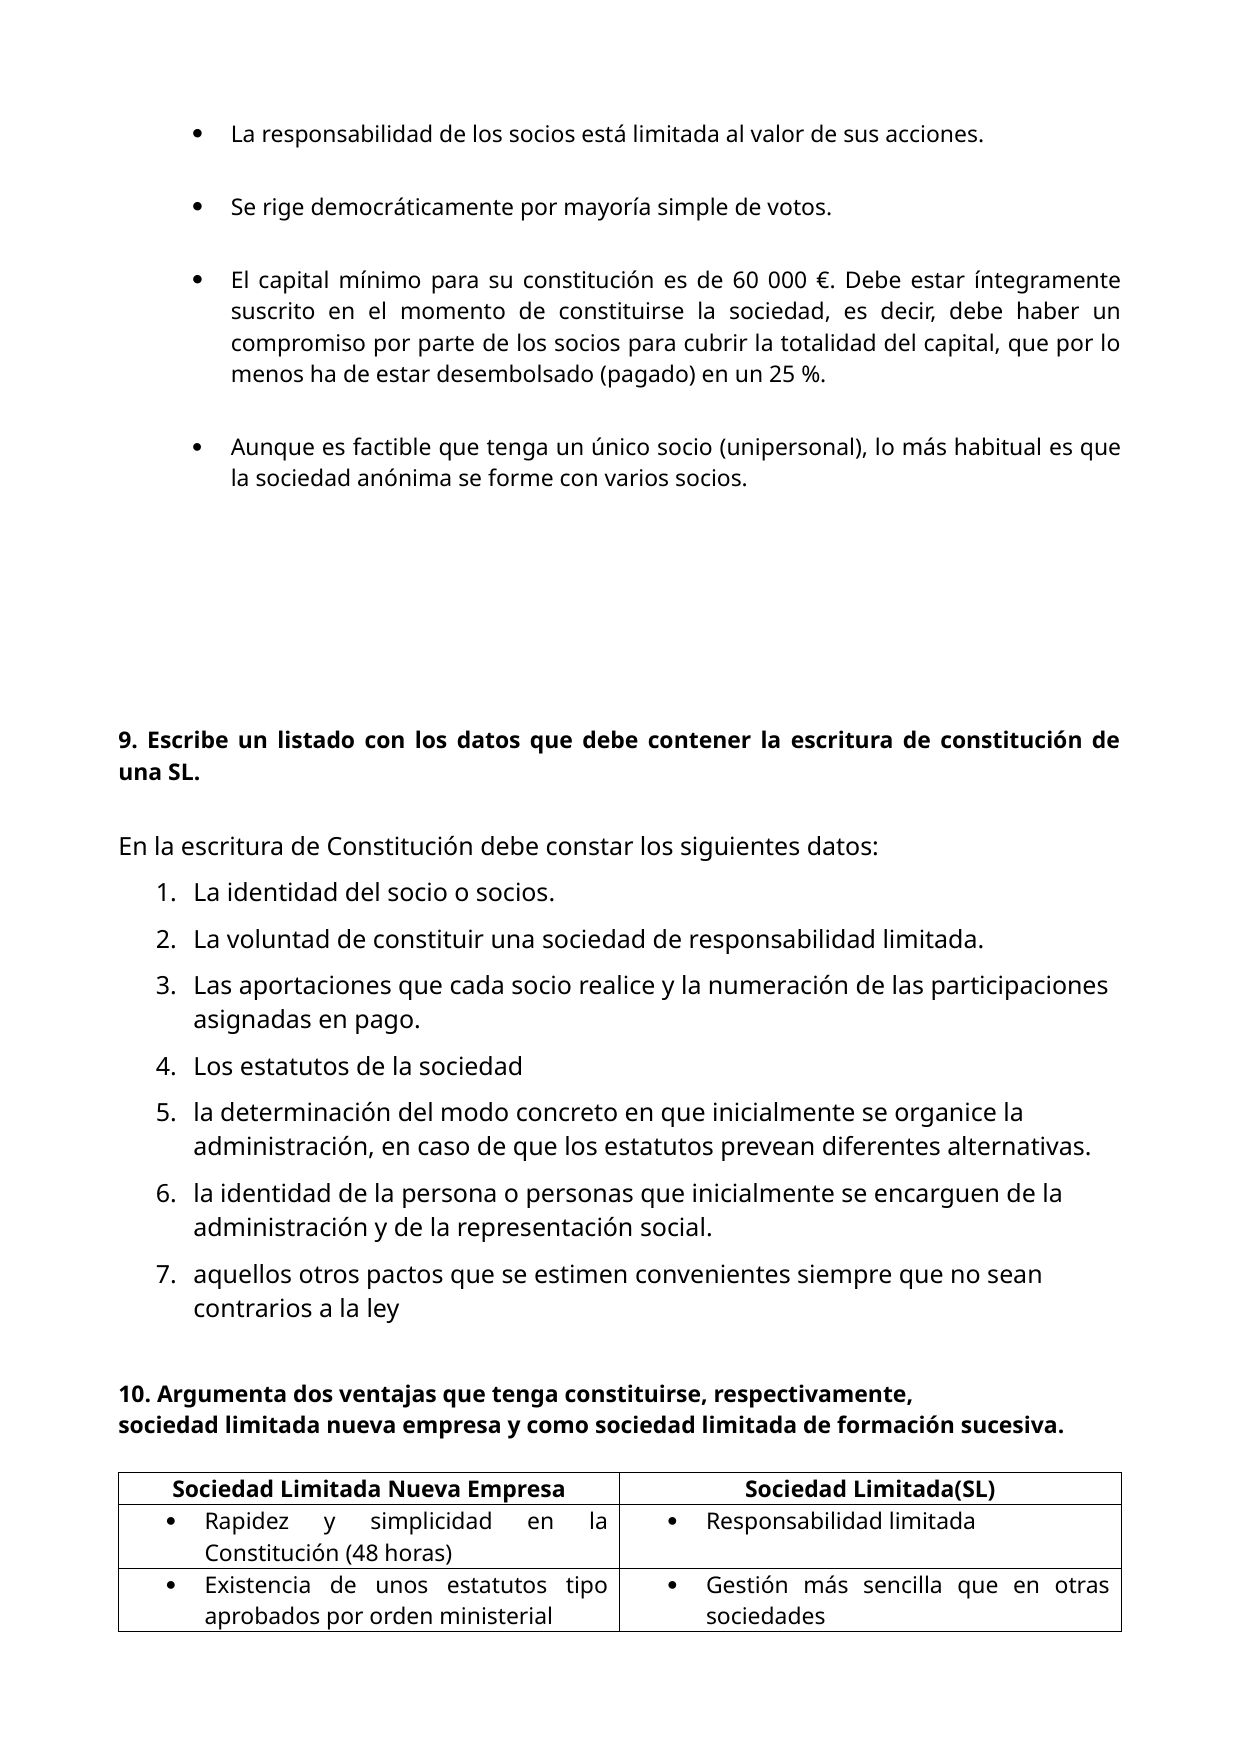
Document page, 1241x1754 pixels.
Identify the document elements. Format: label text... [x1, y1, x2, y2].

table_cell Existencia de unos estatutos tipo aprobados por orden ministerial [119, 1569, 619, 1631]
list aquellos otros pactos que se estimen convenientes siempre que no sean contrarios a la ley [156, 1256, 1122, 1324]
list Aunque es factible que tenga un único socio (unipersonal), lo más habitual es que la sociedad anónima se forme con varios socios. [193, 431, 1122, 493]
list la identidad de la persona o personas que inicialmente se encarguen de la administración y de la representación social. [156, 1176, 1122, 1244]
text 9. Escribe un listado con los datos que debe contener la escritura de constitución de una SL. [118, 724, 1122, 787]
table_cell Gestión más sencilla que en otras sociedades [620, 1569, 1121, 1631]
table_cell Rapidez y simplicidad en la Constitución (48 horas) [119, 1505, 619, 1568]
list Las aportaciones que cada socio realice y la numeración de las participaciones asignadas en pago. [156, 968, 1122, 1036]
table_cell Responsabilidad limitada [620, 1505, 1121, 1568]
list Se rige democráticamente por mayoría simple de votos. [193, 191, 1122, 222]
text En la escritura de Constitución debe constar los siguientes datos: [118, 828, 1122, 862]
list El capital mínimo para su constitución es de 60 000 €. Debe estar íntegramente suscrito en el momento de constituirse la sociedad, es decir, debe haber un compromiso por parte de los socios para cubrir la totalidad del capital, que por lo menos ha de estar desembolsado (pagado) en un 25 %. [193, 264, 1122, 389]
list Los estatutos de la sociedad [156, 1048, 1122, 1082]
list La voluntad de constituir una sociedad de responsabilidad limitada. [156, 921, 1122, 955]
text 10. Argumenta dos ventajas que tenga constituirse, respectivamente, [118, 1378, 1122, 1409]
table_header Sociedad Limitada Nueva Empresa [119, 1473, 619, 1504]
list La identidad del socio o socios. [156, 875, 1122, 909]
list La responsabilidad de los socios está limitada al valor de sus acciones. [193, 118, 1122, 149]
list la determinación del modo concreto en que inicialmente se organice la administración, en caso de que los estatutos prevean diferentes alternativas. [156, 1095, 1122, 1163]
text sociedad limitada nueva empresa y como sociedad limitada de formación sucesiva. [118, 1409, 1122, 1441]
table_header Sociedad Limitada(SL) [620, 1473, 1121, 1504]
